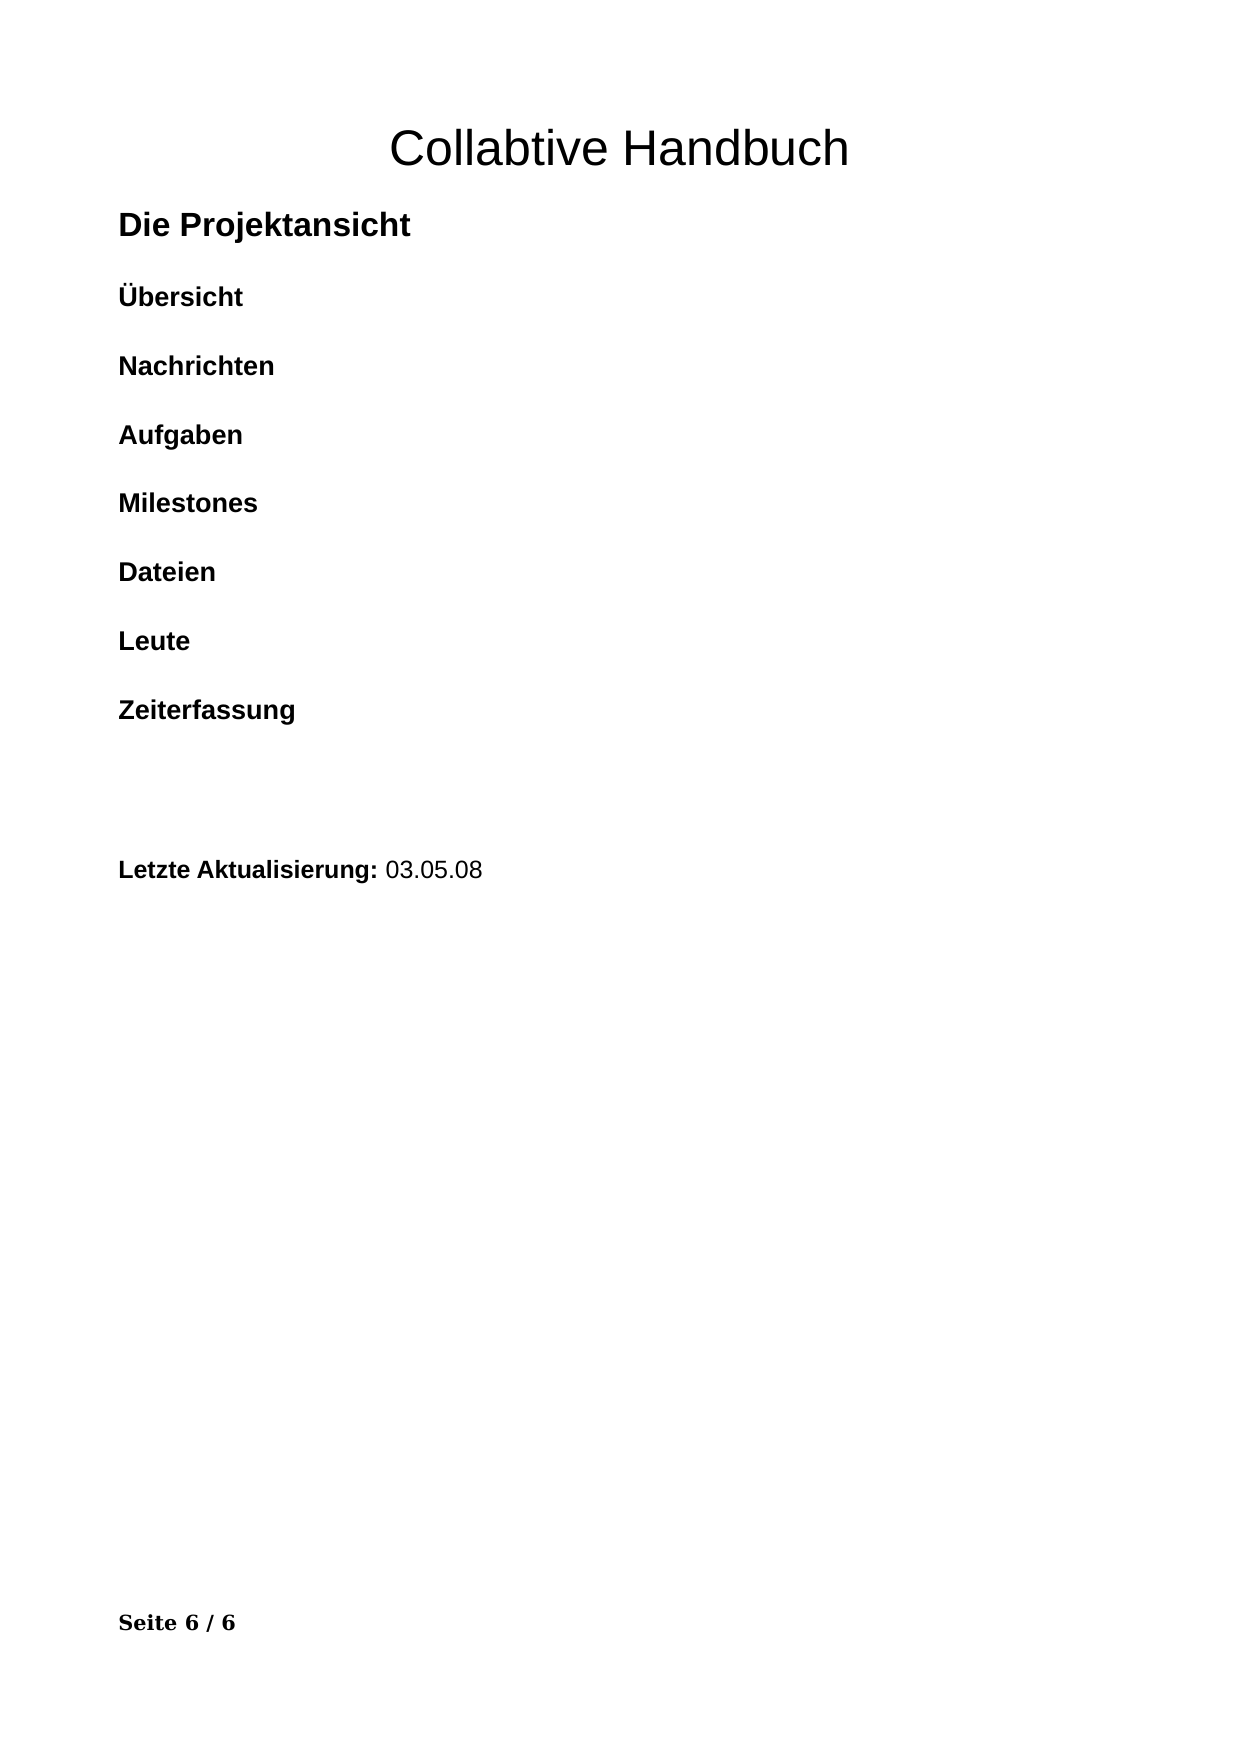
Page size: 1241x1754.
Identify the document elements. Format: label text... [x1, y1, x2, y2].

subtitle Milestones [118, 487, 1122, 519]
subtitle Nachrichten [118, 350, 1122, 381]
subtitle Aufgaben [118, 419, 1122, 450]
subtitle Übersicht [118, 281, 1122, 312]
subtitle Die Projektansicht [118, 205, 1122, 244]
subtitle Leute [118, 625, 1122, 656]
subtitle Dateien [118, 556, 1122, 587]
text Letzte Aktualisierung: 03.05.08 [118, 855, 1122, 884]
subtitle Zeiterfassung [118, 694, 1122, 725]
